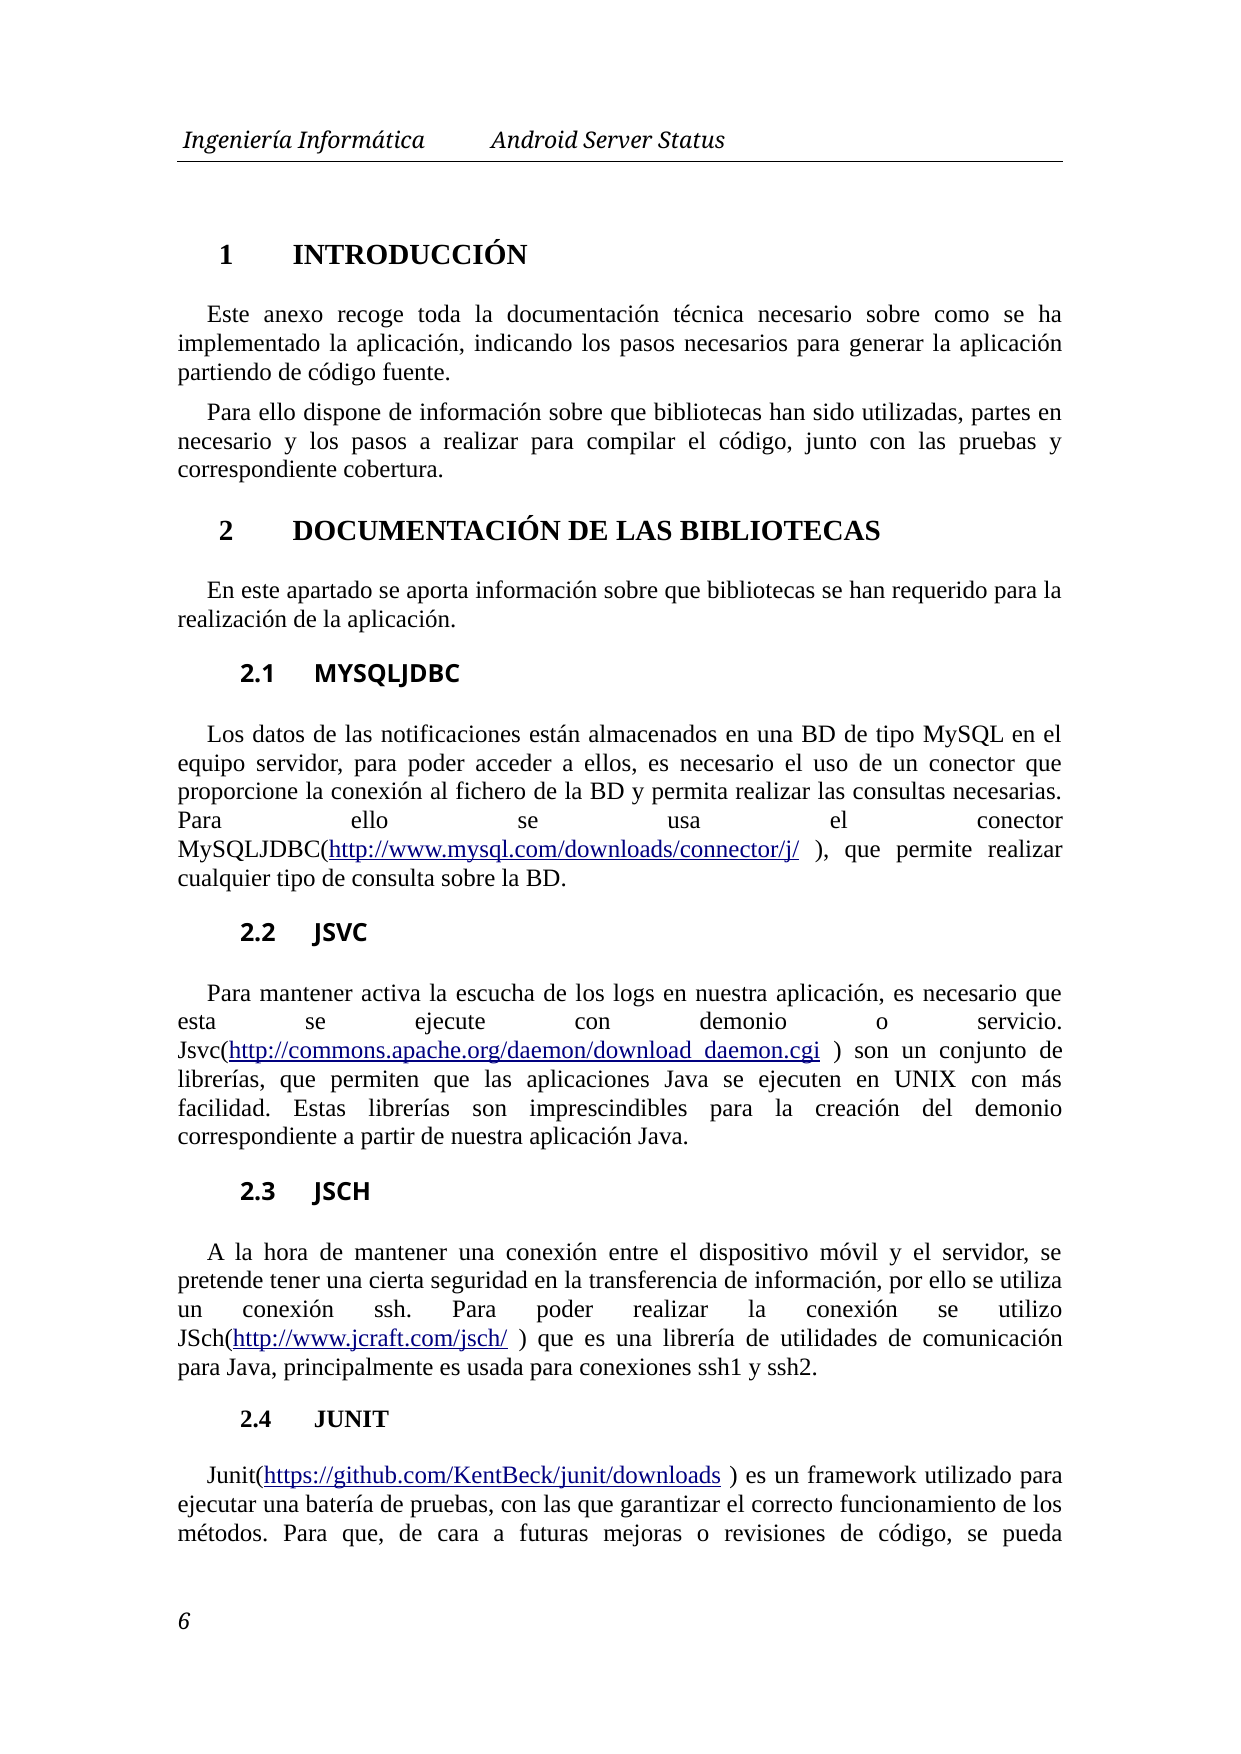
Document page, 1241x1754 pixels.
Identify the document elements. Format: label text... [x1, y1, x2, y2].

text Este anexo recoge toda la documentación técnica necesario sobre como se ha implementado la aplicación, indicando los pasos necesarios para generar la aplicación partiendo de código fuente. [177, 299, 1063, 385]
text Junit(https://github.com/KentBeck/junit/downloads ) es un framework utilizado para ejecutar una batería de pruebas, con las que garantizar el correcto funcionamiento de los métodos. Para que, de cara a futuras mejoras o revisiones de código, se pueda [177, 1461, 1063, 1547]
subtitle Documentación de las bibliotecas [218, 513, 1063, 546]
text Para ello dispone de información sobre que bibliotecas han sido utilizadas, partes en necesario y los pasos a realizar para compilar el código, junto con las pruebas y correspondiente cobertura. [177, 397, 1063, 483]
subtitle Introducción [218, 237, 1063, 270]
subtitle Jsch [240, 1174, 1063, 1208]
subtitle Junit [240, 1404, 1063, 1433]
text Los datos de las notificaciones están almacenados en una BD de tipo MySQL en el equipo servidor, para poder acceder a ellos, es necesario el uso de un conector que proporcione la conexión al fichero de la BD y permita realizar las consultas necesarias. Para ello se usa el conector MySQLJDBC(http://www.mysql.com/downloads/connector/j/ ), que permite realizar cualquier tipo de consulta sobre la BD. [177, 719, 1063, 891]
text Para mantener activa la escucha de los logs en nuestra aplicación, es necesario que esta se ejecute con demonio o servicio. Jsvc(http://commons.apache.org/daemon/download_daemon.cgi ) son un conjunto de librerías, que permiten que las aplicaciones Java se ejecuten en UNIX con más facilidad. Estas librerías son imprescindibles para la creación del demonio correspondiente a partir de nuestra aplicación Java. [177, 978, 1063, 1150]
subtitle MySQLJDBC [240, 656, 1063, 690]
subtitle Jsvc [240, 915, 1063, 949]
text En este apartado se aporta información sobre que bibliotecas se han requerido para la realización de la aplicación. [177, 575, 1063, 632]
text A la hora de mantener una conexión entre el dispositivo móvil y el servidor, se pretende tener una cierta seguridad en la transferencia de información, por ello se utiliza un conexión ssh. Para poder realizar la conexión se utilizo JSch(http://www.jcraft.com/jsch/ ) que es una librería de utilidades de comunicación para Java, principalmente es usada para conexiones ssh1 y ssh2. [177, 1237, 1063, 1380]
